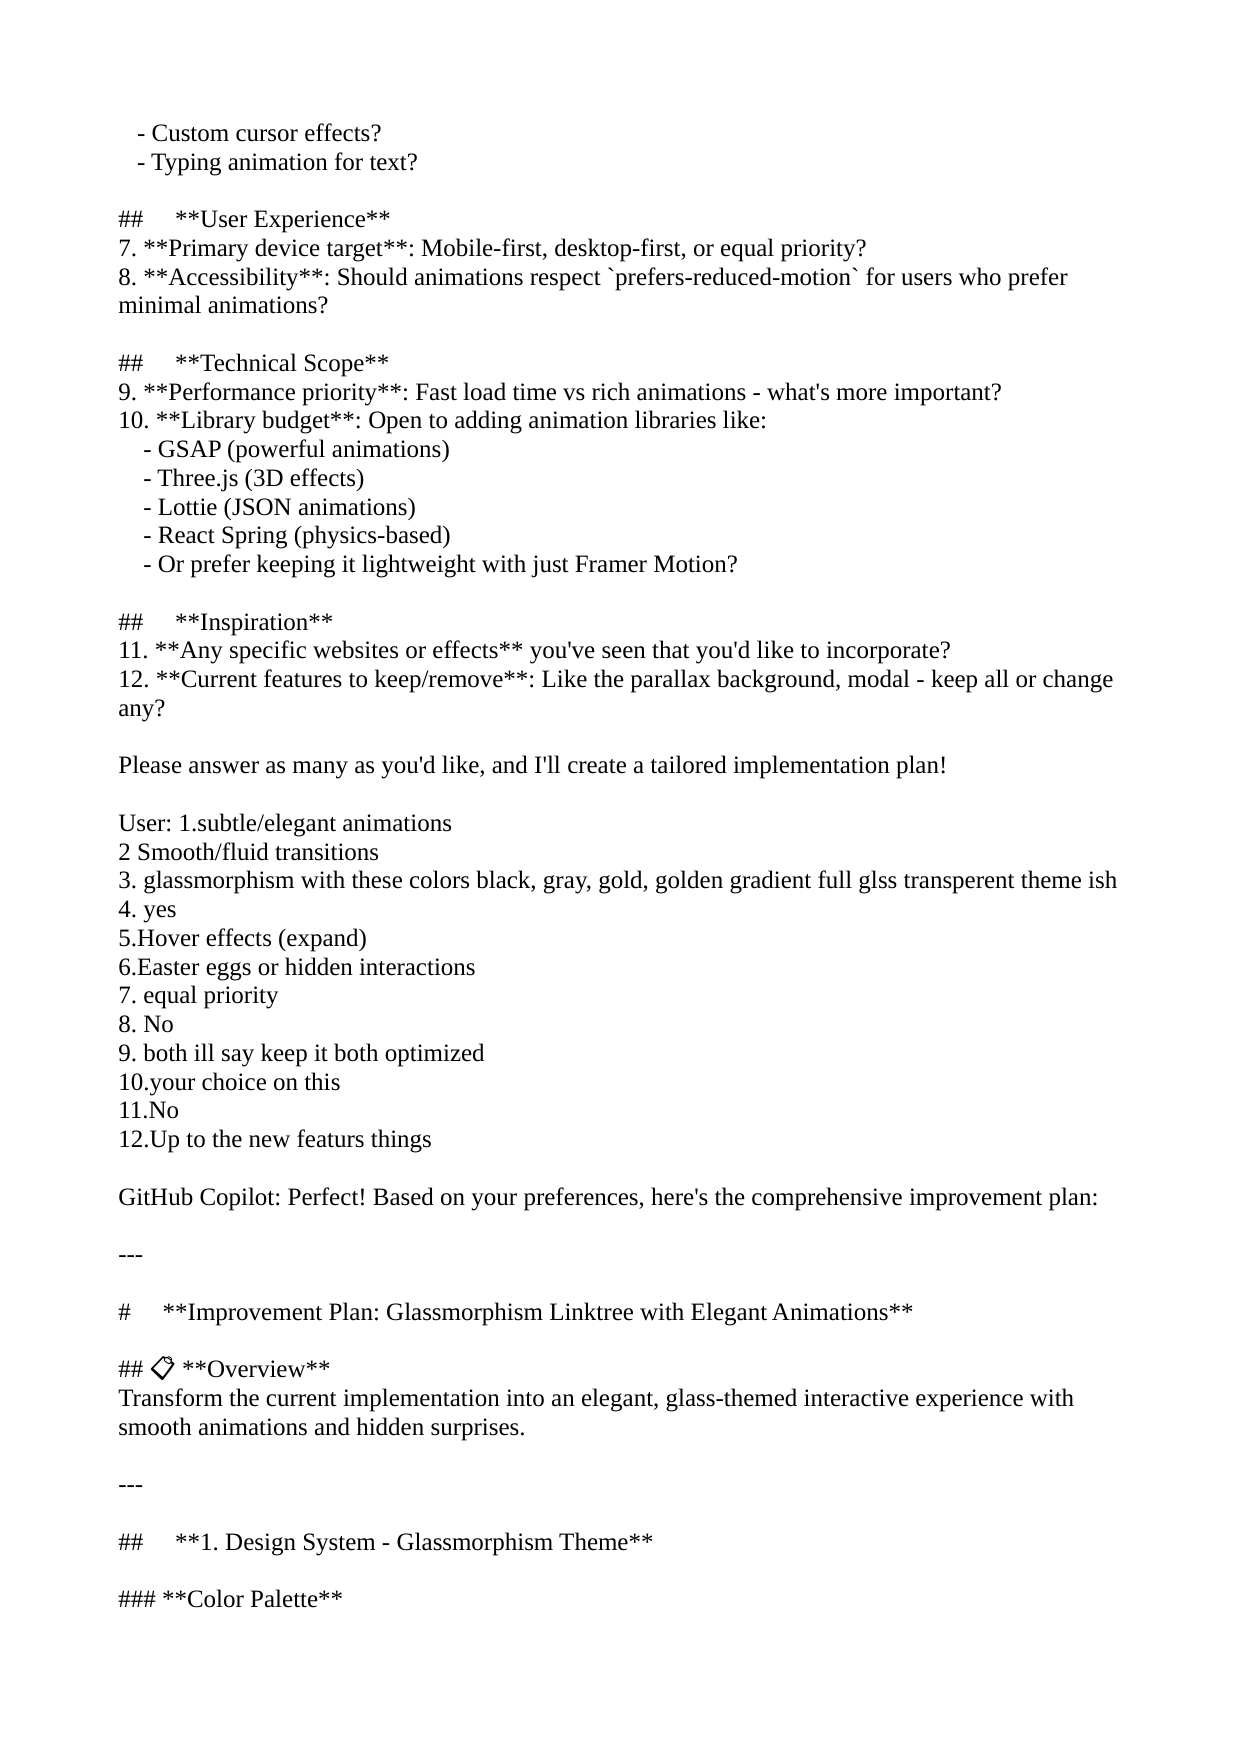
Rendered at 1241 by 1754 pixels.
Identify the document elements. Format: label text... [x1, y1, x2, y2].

text 7. **Primary device target**: Mobile-first, desktop-first, or equal priority? [118, 233, 1122, 262]
text 5.Hover effects (expand) [118, 923, 1122, 952]
text ## 📱 **User Experience** [118, 204, 1122, 233]
text User: 1.subtle/elegant animations [118, 808, 1122, 837]
text ## 🚀 **Technical Scope** [118, 348, 1122, 377]
text - Typing animation for text? [118, 147, 1122, 176]
text - Lottie (JSON animations) [118, 492, 1122, 521]
text 12.Up to the new featurs things [118, 1124, 1122, 1153]
text ### **Color Palette** [118, 1584, 1122, 1613]
text - React Spring (physics-based) [118, 521, 1122, 549]
text 3. glassmorphism with these colors black, gray, gold, golden gradient full glss transperent theme ish [118, 866, 1122, 894]
text - Custom cursor effects? [118, 118, 1122, 147]
text 4. yes [118, 894, 1122, 923]
text 11.No [118, 1096, 1122, 1124]
text 9. **Performance priority**: Fast load time vs rich animations - what's more important? [118, 377, 1122, 406]
text - GSAP (powerful animations) [118, 434, 1122, 463]
text ## 🎨 **1. Design System - Glassmorphism Theme** [118, 1527, 1122, 1556]
text - Or prefer keeping it lightweight with just Framer Motion? [118, 549, 1122, 578]
text 8. **Accessibility**: Should animations respect `prefers-reduced-motion` for users who prefer minimal animations? [118, 262, 1122, 319]
text 10.your choice on this [118, 1067, 1122, 1096]
text 8. No [118, 1009, 1122, 1038]
text Please answer as many as you'd like, and I'll create a tailored implementation plan! 🎯 [118, 751, 1122, 779]
text 12. **Current features to keep/remove**: Like the parallax background, modal - keep all or change any? [118, 664, 1122, 722]
text GitHub Copilot: Perfect! Based on your preferences, here's the comprehensive improvement plan: [118, 1182, 1122, 1211]
text ## 📋 **Overview** [118, 1354, 1122, 1383]
text - Three.js (3D effects) [118, 463, 1122, 492]
text --- [118, 1239, 1122, 1268]
text 6.Easter eggs or hidden interactions [118, 952, 1122, 981]
text 11. **Any specific websites or effects** you've seen that you'd like to incorporate? [118, 636, 1122, 664]
text 2 Smooth/fluid transitions [118, 837, 1122, 866]
text 10. **Library budget**: Open to adding animation libraries like: [118, 406, 1122, 434]
text --- [118, 1469, 1122, 1498]
text Transform the current implementation into an elegant, glass-themed interactive experience with smooth animations and hidden surprises. [118, 1383, 1122, 1441]
text ## 💡 **Inspiration** [118, 607, 1122, 636]
text # 🚀 **Improvement Plan: Glassmorphism Linktree with Elegant Animations** [118, 1297, 1122, 1326]
text 7. equal priority [118, 981, 1122, 1009]
text 9. both ill say keep it both optimized [118, 1038, 1122, 1067]
